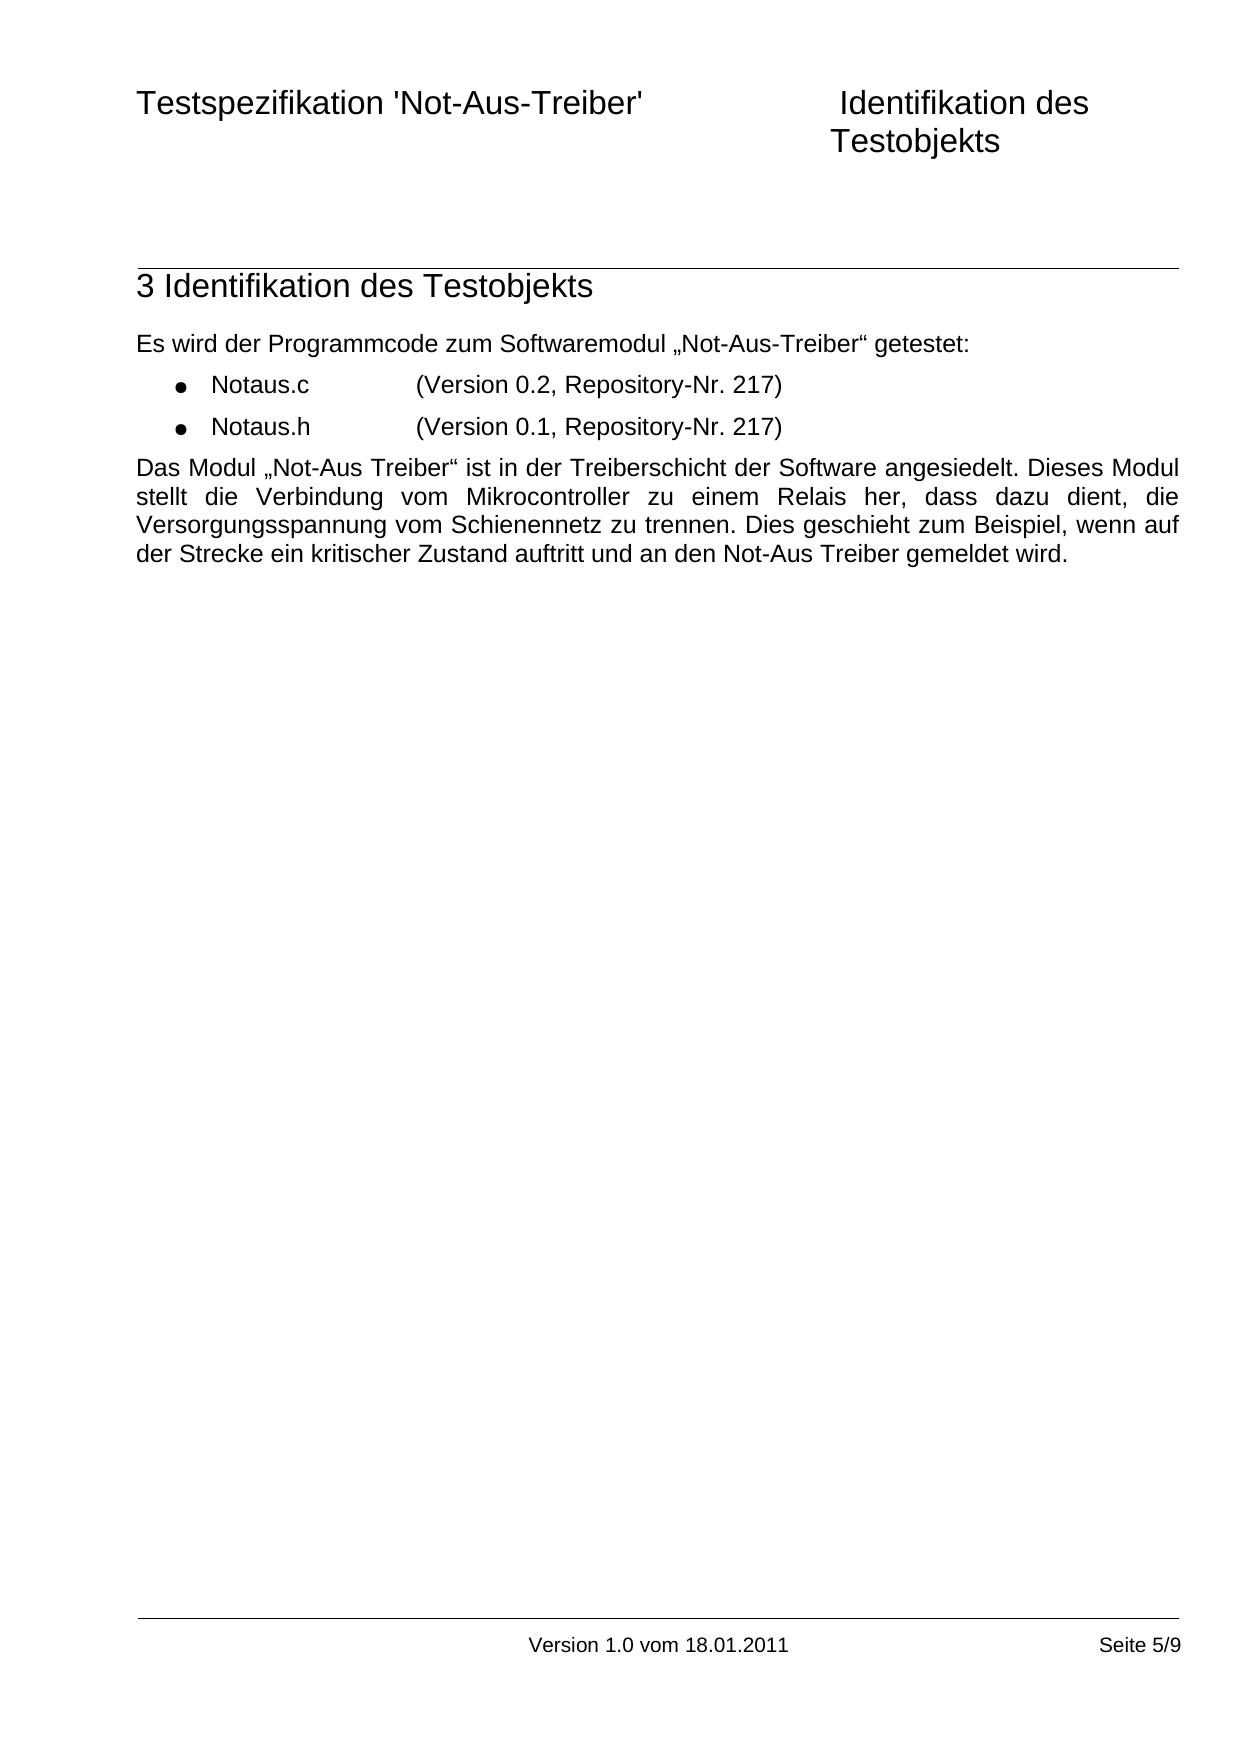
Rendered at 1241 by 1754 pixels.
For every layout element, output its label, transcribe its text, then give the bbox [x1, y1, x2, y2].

list Notaus.h (Version 0.1, Repository-Nr. 217) [173, 412, 1181, 441]
list Notaus.c (Version 0.2, Repository-Nr. 217) [173, 371, 1181, 399]
subtitle Identifikation des Testobjekts [136, 289, 526, 304]
text Es wird der Programmcode zum Softwaremodul „Not-Aus-Treiber“ getestet: [136, 329, 1181, 358]
text Das Modul „Not-Aus Treiber“ ist in der Treiberschicht der Software angesiedelt. Dieses Modul stellt die Verbindung vom Mikrocontroller zu einem Relais her, dass dazu dient, die Versorgungsspannung vom Schienennetz zu trennen. Dies geschieht zum Beispiel, wenn auf der Strecke ein kritischer Zustand auftritt und an den Not-Aus Treiber gemeldet wird. [136, 453, 1181, 568]
subtitle Identifikation des Testobjekts [527, 289, 1181, 304]
